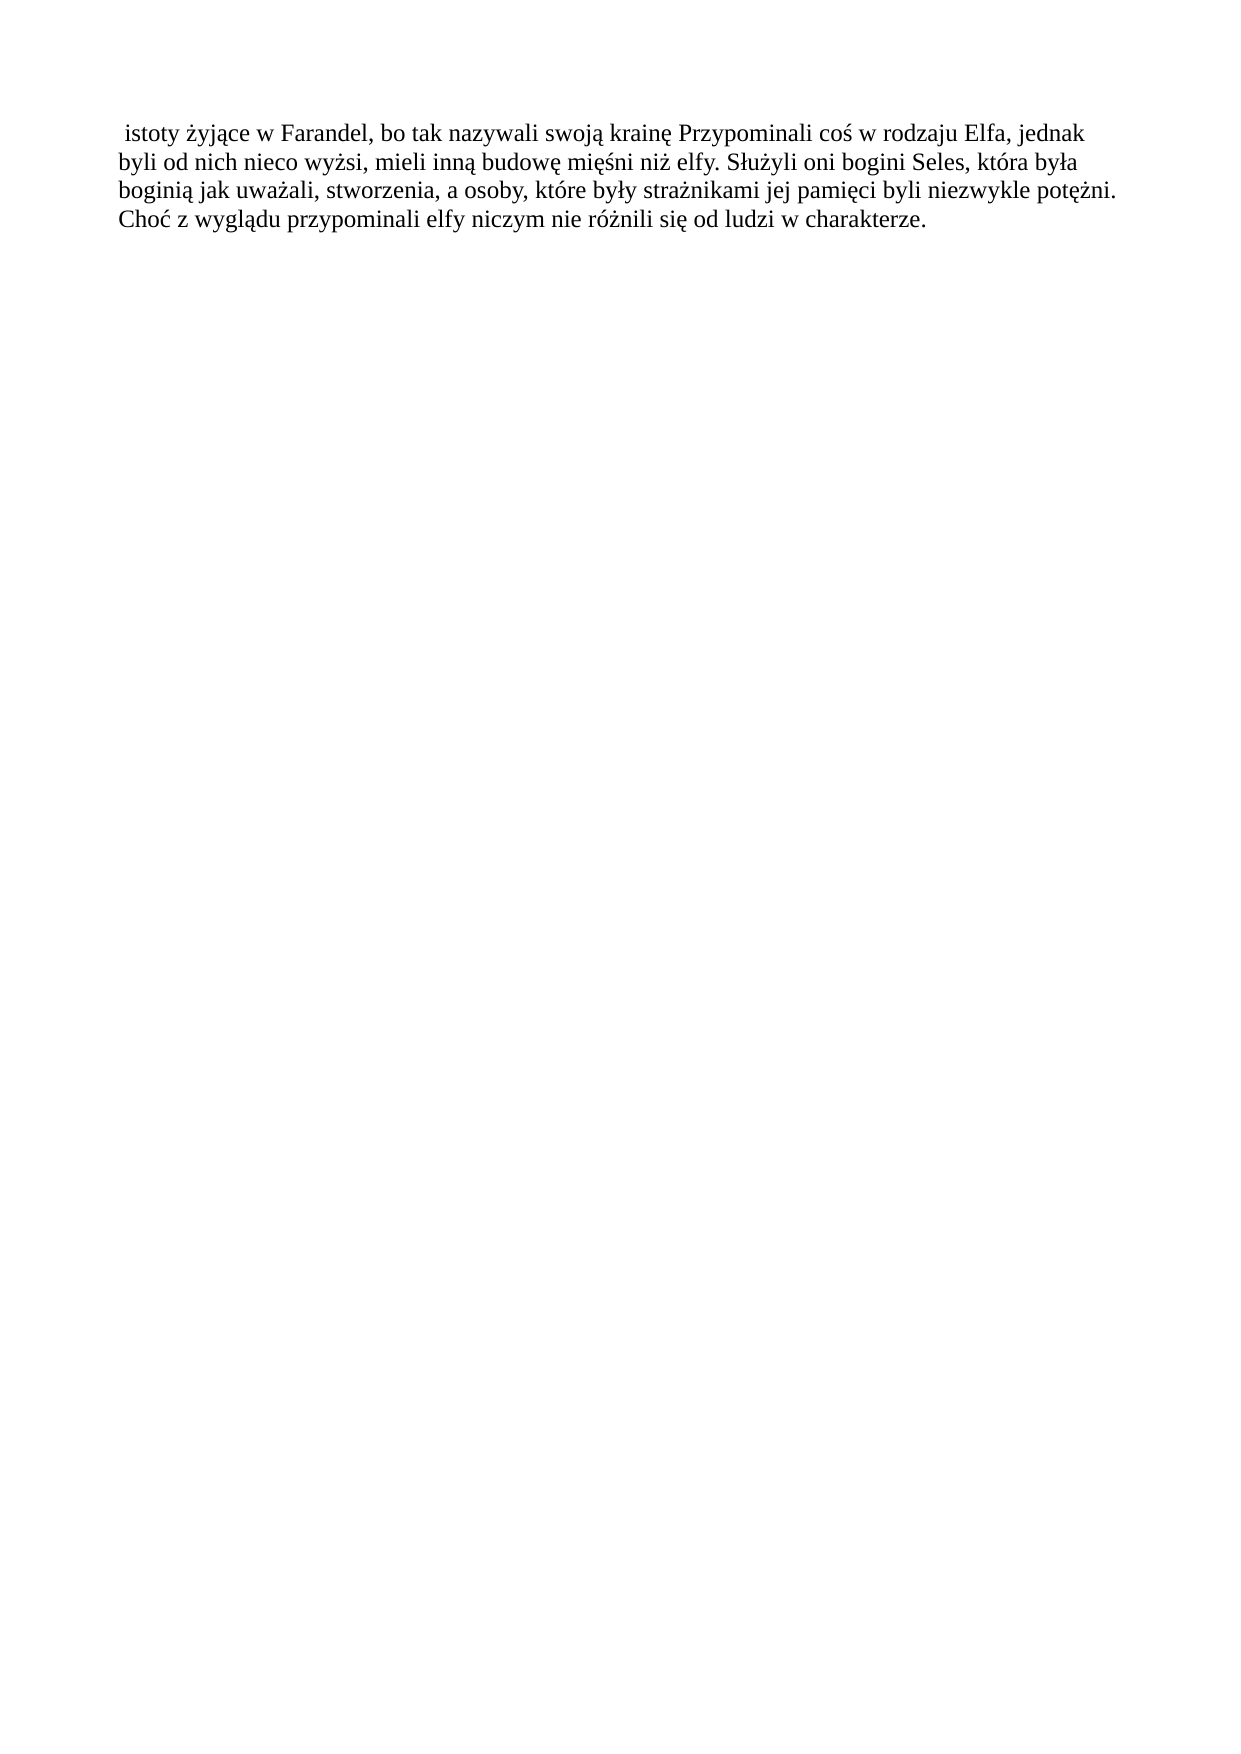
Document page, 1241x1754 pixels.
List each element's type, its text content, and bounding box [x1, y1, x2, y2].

text istoty żyjące w Farandel, bo tak nazywali swoją krainę Przypominali coś w rodzaju Elfa, jednak byli od nich nieco wyżsi, mieli inną budowę mięśni niż elfy. Służyli oni bogini Seles, która była boginią jak uważali, stworzenia, a osoby, które były strażnikami jej pamięci byli niezwykle potężni. Choć z wyglądu przypominali elfy niczym nie różnili się od ludzi w charakterze. [118, 118, 1122, 233]
